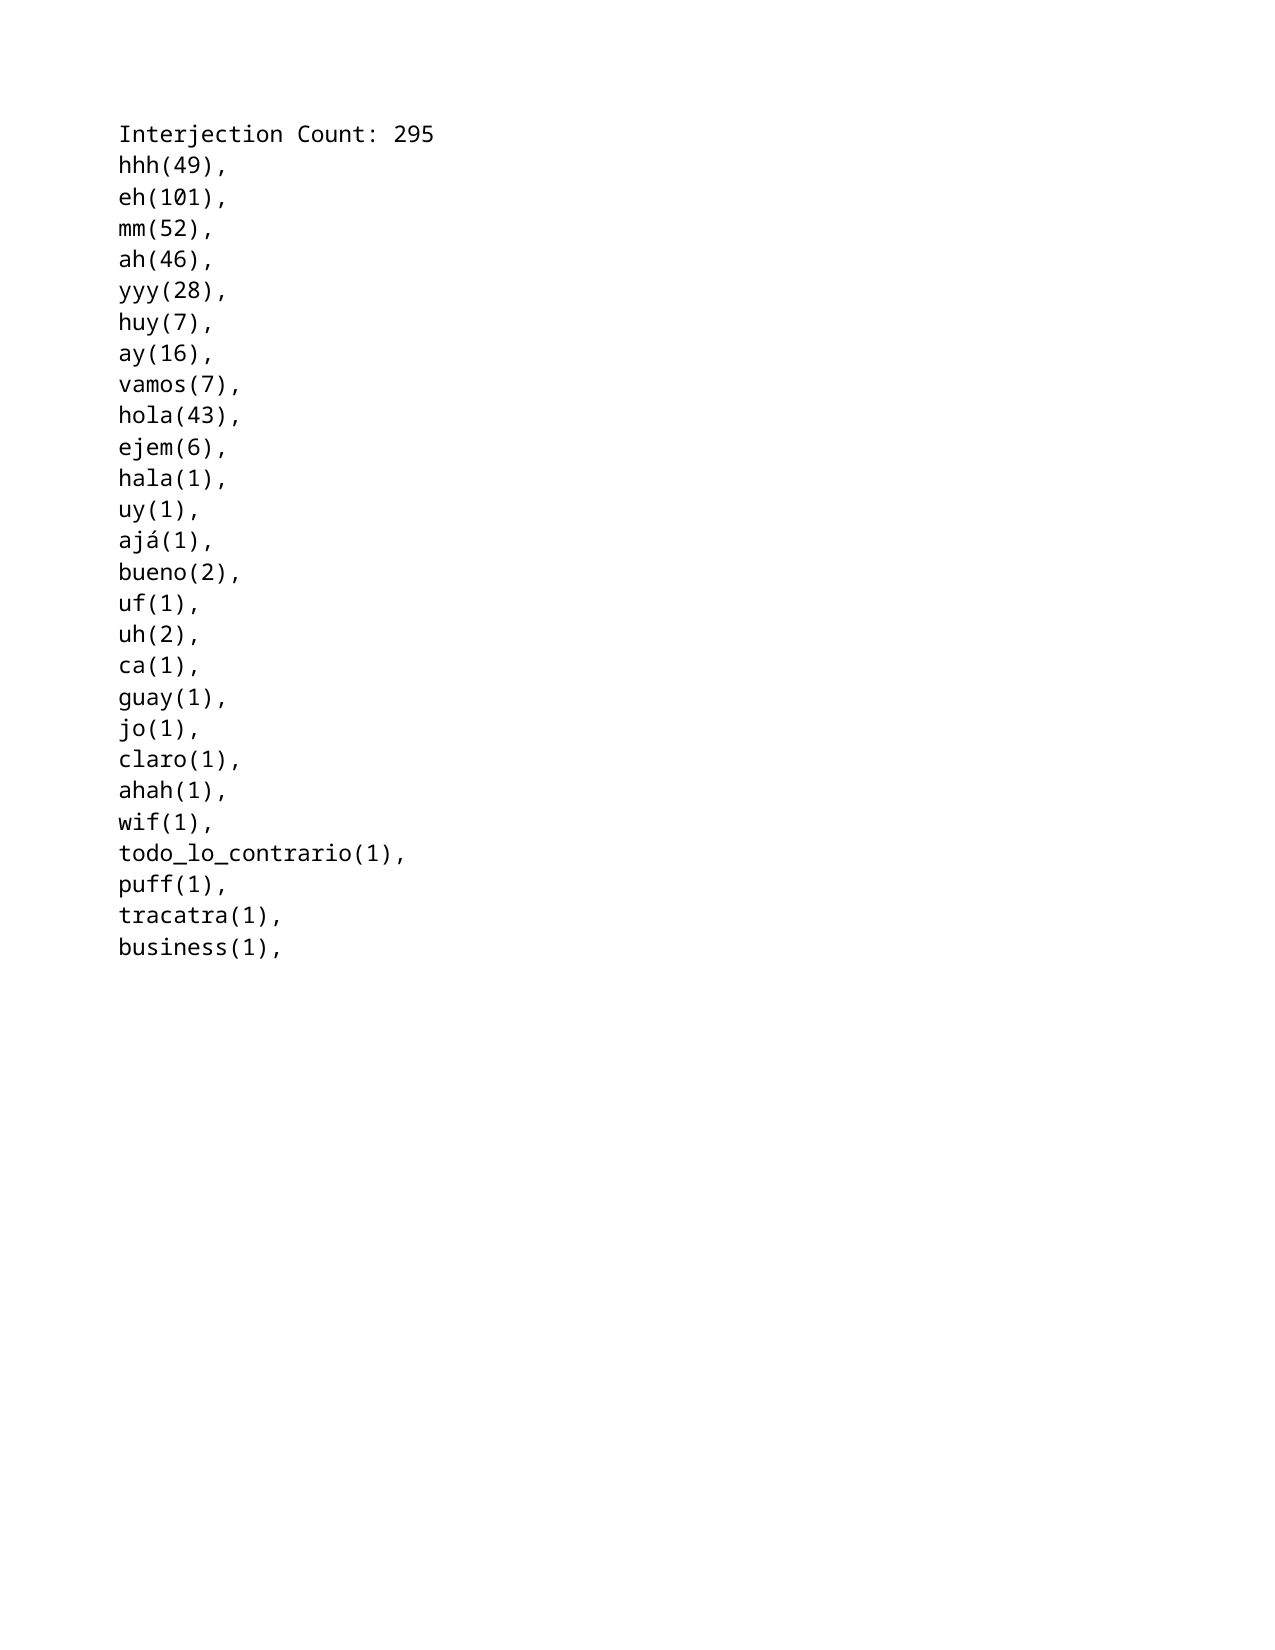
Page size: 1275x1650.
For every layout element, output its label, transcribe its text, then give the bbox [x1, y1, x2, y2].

text mm(52), [118, 212, 1157, 243]
text bueno(2), [118, 556, 1157, 587]
text puff(1), [118, 868, 1157, 899]
text business(1), [118, 931, 1157, 962]
text yyy(28), [118, 274, 1157, 306]
text ah(46), [118, 243, 1157, 274]
text ahah(1), [118, 774, 1157, 806]
text hhh(49), [118, 149, 1157, 181]
text uf(1), [118, 587, 1157, 618]
text ay(16), [118, 337, 1157, 368]
text wif(1), [118, 806, 1157, 837]
text ca(1), [118, 649, 1157, 681]
text jo(1), [118, 712, 1157, 743]
text tracatra(1), [118, 899, 1157, 931]
text vamos(7), [118, 368, 1157, 399]
text Interjection Count: 295 [118, 118, 1157, 149]
text ejem(6), [118, 431, 1157, 462]
text guay(1), [118, 681, 1157, 712]
text hala(1), [118, 462, 1157, 493]
text uy(1), [118, 493, 1157, 524]
text hola(43), [118, 399, 1157, 431]
text claro(1), [118, 743, 1157, 774]
text todo_lo_contrario(1), [118, 837, 1157, 868]
text huy(7), [118, 306, 1157, 337]
text uh(2), [118, 618, 1157, 649]
text eh(101), [118, 181, 1157, 212]
text ajá(1), [118, 524, 1157, 556]
